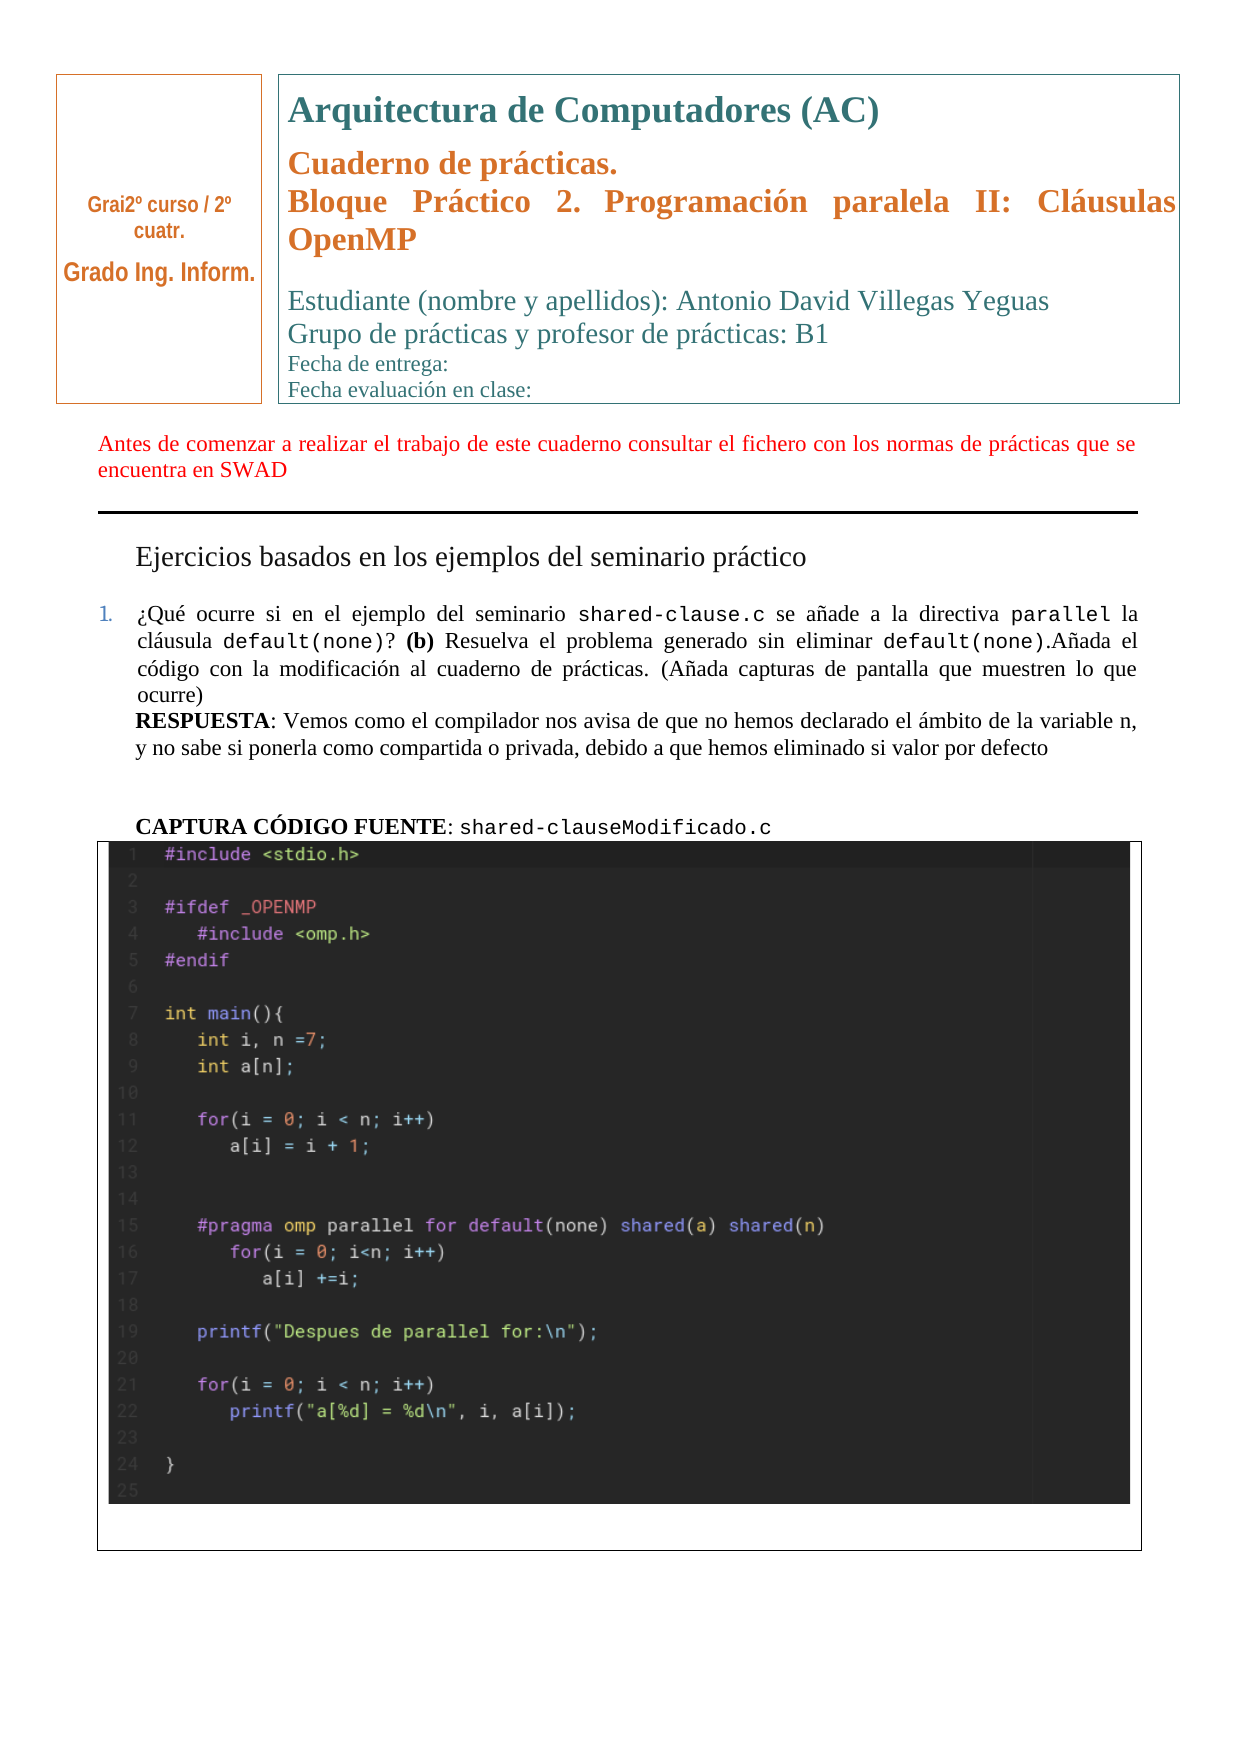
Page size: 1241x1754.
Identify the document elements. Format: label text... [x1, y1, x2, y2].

text RESPUESTA: Vemos como el compilador nos avisa de que no hemos declarado el ámbito de la variable n, y no sabe si ponerla como compartida o privada, debido a que hemos eliminado si valor por defecto [135, 708, 1138, 760]
table_header Grai2º curso / 2º cuatr. Grado Ing. Inform. [57, 75, 261, 403]
table_header [262, 74, 278, 403]
table_header [98, 842, 108, 1503]
table_header [1130, 842, 1141, 1503]
table_header [98, 1504, 1141, 1550]
table_header Arquitectura de Computadores (AC) Cuaderno de prácticas. Bloque Práctico 2. Programación paralela II: Cláusulas OpenMP Estudiante (nombre y apellidos): Antonio David Villegas Yeguas Grupo de prácticas y profesor de prácticas: B1 Fecha de entrega: Fecha evaluación en clase: [279, 75, 1179, 403]
subtitle Ejercicios basados en los ejemplos del seminario práctico [98, 539, 1138, 573]
picture [108, 841, 1130, 1504]
text CAPTURA CÓDIGO FUENTE: shared-clauseModificado.c [135, 813, 1138, 841]
list ¿Qué ocurre si en el ejemplo del seminario shared-clause.c se añade a la directiva parallel la cláusula default(none)? (b) Resuelva el problema generado sin eliminar default(none).Añada el código con la modificación al cuaderno de prácticas. (Añada capturas de pantalla que muestren lo que ocurre) [99, 600, 1138, 708]
text Antes de comenzar a realizar el trabajo de este cuaderno consultar el fichero con los normas de prácticas que se encuentra en SWAD [98, 430, 1138, 483]
